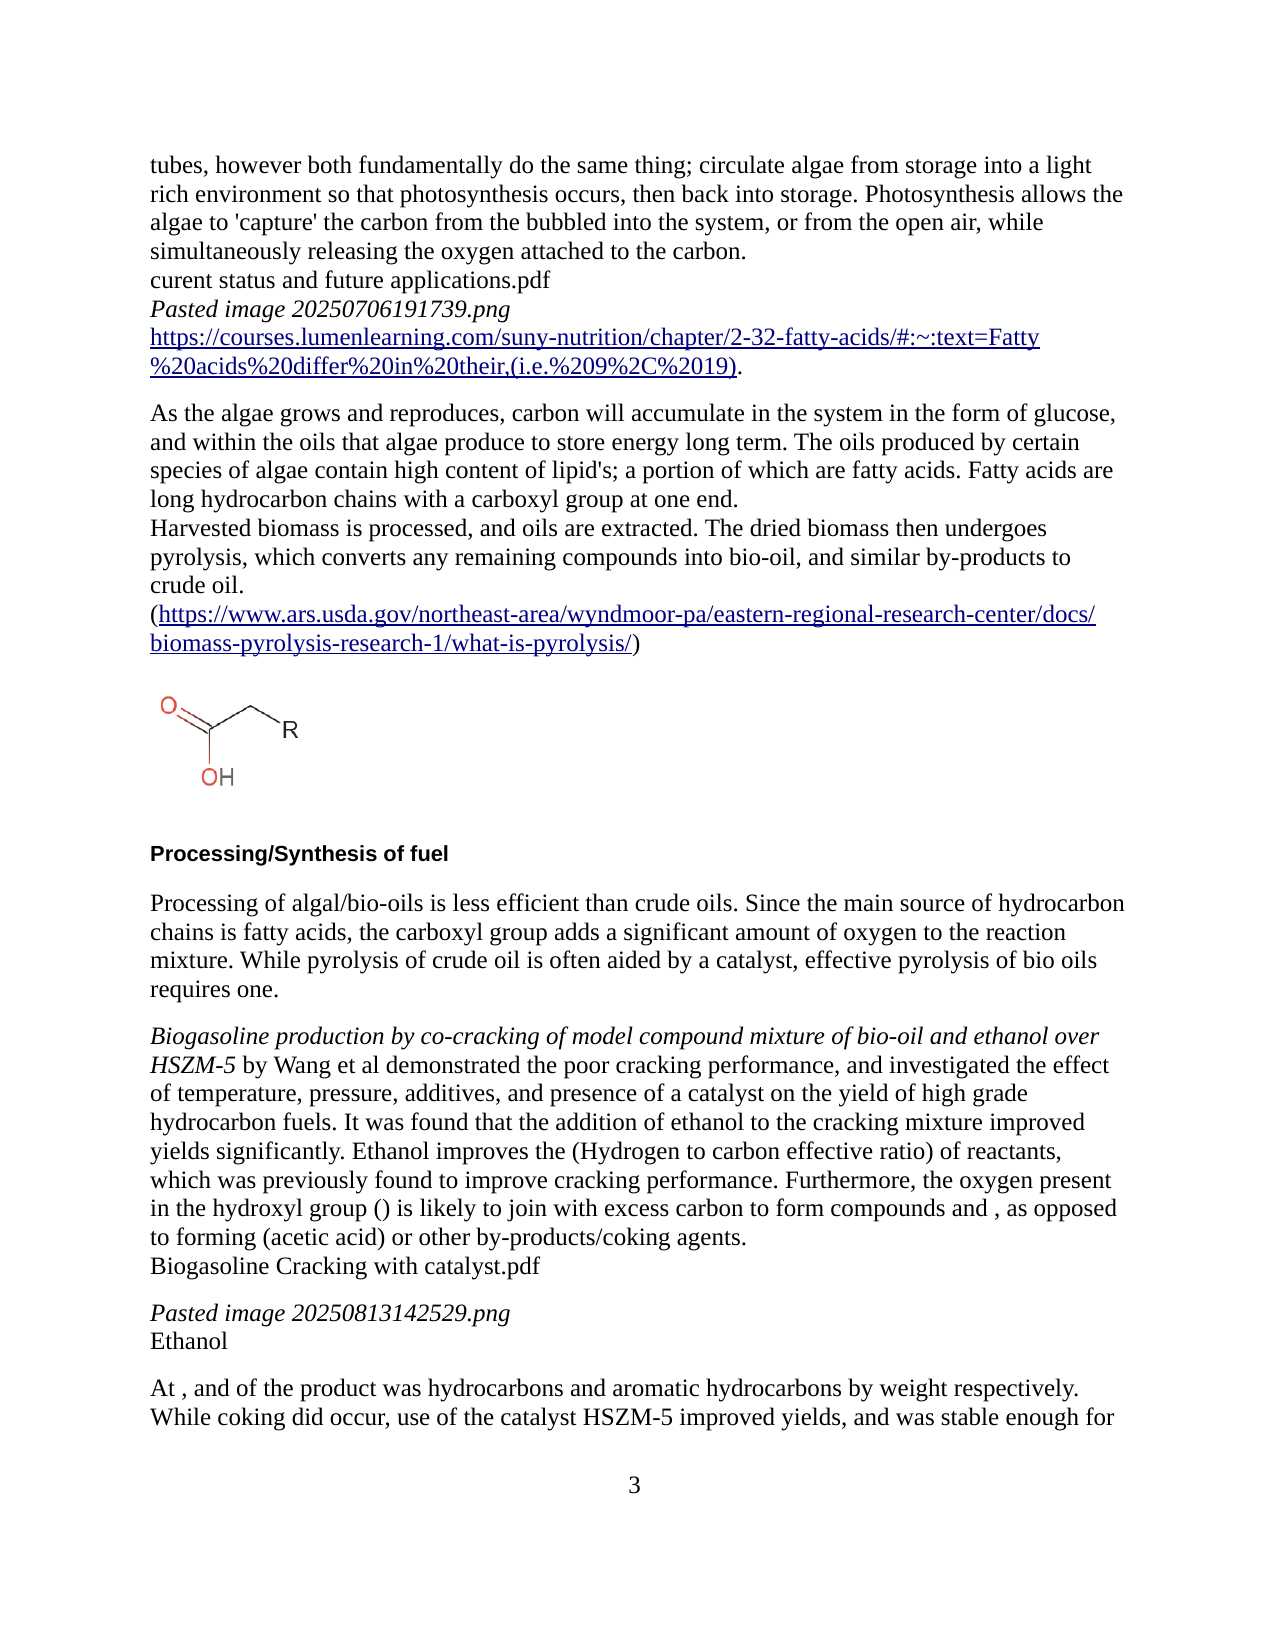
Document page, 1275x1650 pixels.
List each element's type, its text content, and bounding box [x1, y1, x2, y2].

text Biogasoline production by co‐cracking of model compound mixture of bio‐oil and ethanol over HSZM‐5 by Wang et al demonstrated the poor cracking performance, and investigated the effect of temperature, pressure, additives, and presence of a catalyst on the yield of high grade hydrocarbon fuels. It was found that the addition of ethanol to the cracking mixture improved yields significantly. Ethanol improves the (Hydrogen to carbon effective ratio) of reactants, which was previously found to improve cracking performance. Furthermore, the oxygen present in the hydroxyl group () is likely to join with excess carbon to form compounds and , as opposed to forming (acetic acid) or other by-products/coking agents. Biogasoline Cracking with catalyst.pdf [150, 1021, 1125, 1280]
text As the algae grows and reproduces, carbon will accumulate in the system in the form of glucose, and within the oils that algae produce to store energy long term. The oils produced by certain species of algae contain high content of lipid's; a portion of which are fatty acids. Fatty acids are long hydrocarbon chains with a carboxyl group at one end. Harvested biomass is processed, and oils are extracted. The dried biomass then undergoes pyrolysis, which converts any remaining compounds into bio-oil, and similar by-products to crude oil. (https://www.ars.usda.gov/northeast-area/wyndmoor-pa/eastern-regional-research-center/docs/biomass-pyrolysis-research-1/what-is-pyrolysis/) [150, 398, 1125, 657]
text Processing of algal/bio-oils is less efficient than crude oils. Since the main source of hydrocarbon chains is fatty acids, the carboxyl group adds a significant amount of oxygen to the reaction mixture. While pyrolysis of crude oil is often aided by a catalyst, effective pyrolysis of bio oils requires one. [150, 888, 1125, 1003]
subtitle Processing/Synthesis of fuel [150, 841, 1125, 867]
text At , and of the product was hydrocarbons and aromatic hydrocarbons by weight respectively. While coking did occur, use of the catalyst HSZM-5 improved yields, and was stable enough for [150, 1373, 1125, 1431]
text tubes, however both fundamentally do the same thing; circulate algae from storage into a light rich environment so that photosynthesis occurs, then back into storage. Photosynthesis allows the algae to 'capture' the carbon from the bubbled into the system, or from the open air, while simultaneously releasing the oxygen attached to the carbon. curent status and future applications.pdf Pasted image 20250706191739.png https://courses.lumenlearning.com/suny-nutrition/chapter/2-32-fatty-acids/#:~:text=Fatty%20acids%20differ%20in%20their,(i.e.%209%2C%2019). [150, 150, 1125, 380]
text Pasted image 20250813142529.png Ethanol [150, 1298, 1125, 1355]
picture [150, 674, 310, 808]
